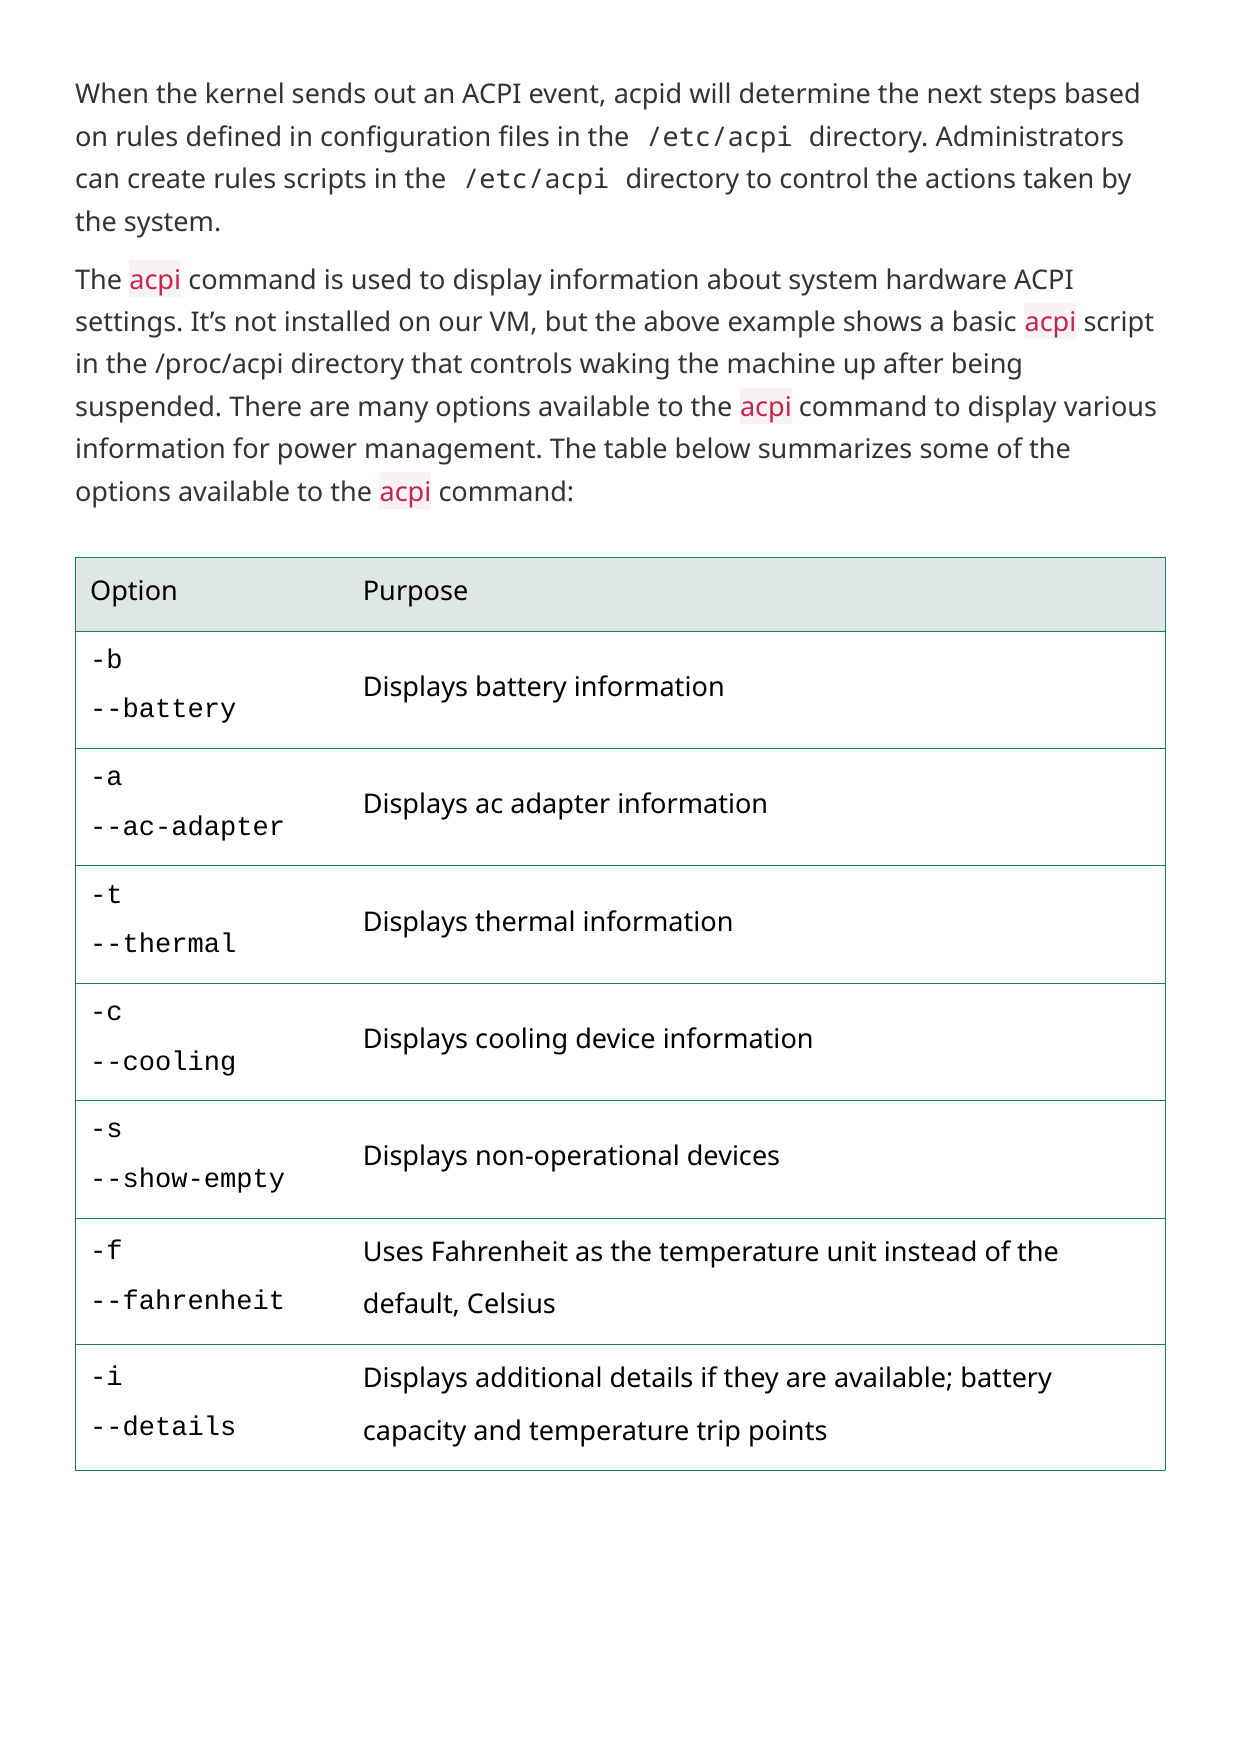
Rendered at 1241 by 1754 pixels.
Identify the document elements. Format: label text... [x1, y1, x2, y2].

table_cell -s --show-empty [76, 1101, 348, 1217]
table_cell Displays additional details if they are available; battery capacity and temperature trip points [348, 1345, 1165, 1470]
table_cell Displays non-operational devices [348, 1101, 1165, 1217]
table_header Option [76, 558, 348, 631]
table_cell Displays thermal information [348, 866, 1165, 983]
table_cell -b --battery [76, 632, 348, 748]
table_cell -f --fahrenheit [76, 1219, 348, 1344]
table_cell -i --details [76, 1345, 348, 1470]
text The acpi command is used to display information about system hardware ACPI settings. It’s not installed on our VM, but the above example shows a basic acpi script in the /proc/acpi directory that controls waking the machine up after being suspended. There are many options available to the acpi command to display various information for power management. The table below summarizes some of the options available to the acpi command: [75, 260, 1165, 509]
table_cell -c --cooling [76, 984, 348, 1100]
text When the kernel sends out an ACPI event, acpid will determine the next steps based on rules defined in configuration files in the /etc/acpi directory. Administrators can create rules scripts in the /etc/acpi directory to control the actions taken by the system. [75, 75, 1165, 239]
table_cell Displays battery information [348, 632, 1165, 748]
table_cell Uses Fahrenheit as the temperature unit instead of the default, Celsius [348, 1219, 1165, 1344]
table_header Purpose [348, 558, 1165, 631]
table_cell Displays cooling device information [348, 984, 1165, 1100]
table_cell -t --thermal [76, 866, 348, 983]
table_cell Displays ac adapter information [348, 749, 1165, 865]
table_cell -a --ac-adapter [76, 749, 348, 865]
